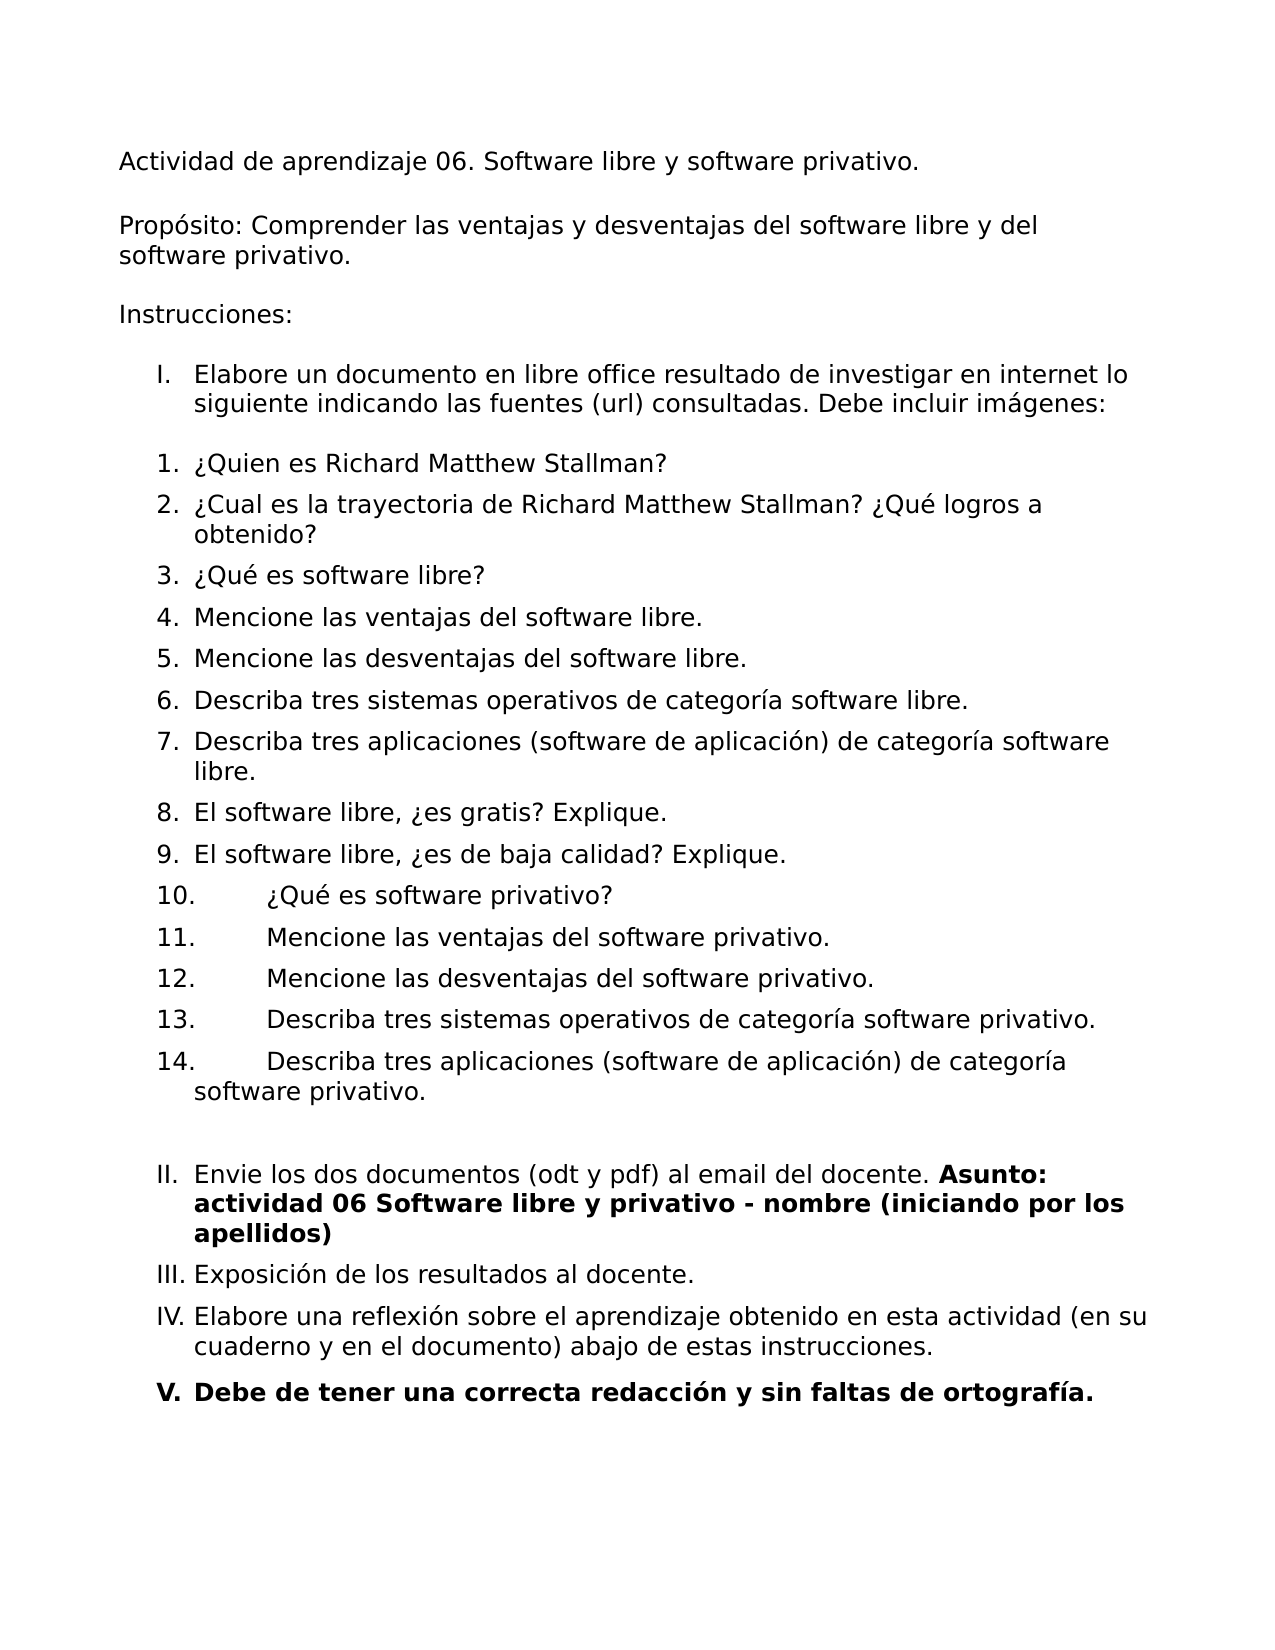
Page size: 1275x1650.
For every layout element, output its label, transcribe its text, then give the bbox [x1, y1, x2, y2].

list ¿Cual es la trayectoria de Richard Matthew Stallman? ¿Qué logros a obtenido? [156, 490, 1152, 549]
list Debe de tener una correcta redacción y sin faltas de ortografía. [156, 1379, 1152, 1408]
list Mencione las desventajas del software privativo. [156, 964, 1152, 993]
list ¿Qué es software privativo? [156, 881, 1152, 911]
list Mencione las ventajas del software libre. [156, 602, 1152, 632]
list Elabore una reflexión sobre el aprendizaje obtenido en esta actividad (en su cuaderno y en el documento) abajo de estas instrucciones. [156, 1302, 1152, 1361]
list Elabore un documento en libre office resultado de investigar en internet lo siguiente indicando las fuentes (url) consultadas. Debe incluir imágenes: [156, 359, 1152, 419]
list Describa tres aplicaciones (software de aplicación) de categoría software privativo. [156, 1047, 1152, 1106]
list Mencione las desventajas del software libre. [156, 644, 1152, 673]
text Actividad de aprendizaje 06. Software libre y software privativo. [119, 148, 1152, 177]
list ¿Qué es software libre? [156, 561, 1152, 591]
list El software libre, ¿es gratis? Explique. [156, 798, 1152, 828]
list Mencione las ventajas del software privativo. [156, 922, 1152, 952]
text Instrucciones: [119, 300, 1152, 329]
list Envie los dos documentos (odt y pdf) al email del docente. Asunto: actividad 06 Software libre y privativo - nombre (iniciando por los apellidos) [156, 1159, 1152, 1248]
list ¿Quien es Richard Matthew Stallman? [156, 448, 1152, 478]
text Propósito: Comprender las ventajas y desventajas del software libre y del software privativo. [119, 211, 1152, 270]
list Describa tres sistemas operativos de categoría software libre. [156, 685, 1152, 715]
list El software libre, ¿es de baja calidad? Explique. [156, 839, 1152, 869]
list Describa tres aplicaciones (software de aplicación) de categoría software libre. [156, 727, 1152, 786]
list Exposición de los resultados al docente. [156, 1260, 1152, 1290]
list Describa tres sistemas operativos de categoría software privativo. [156, 1005, 1152, 1035]
